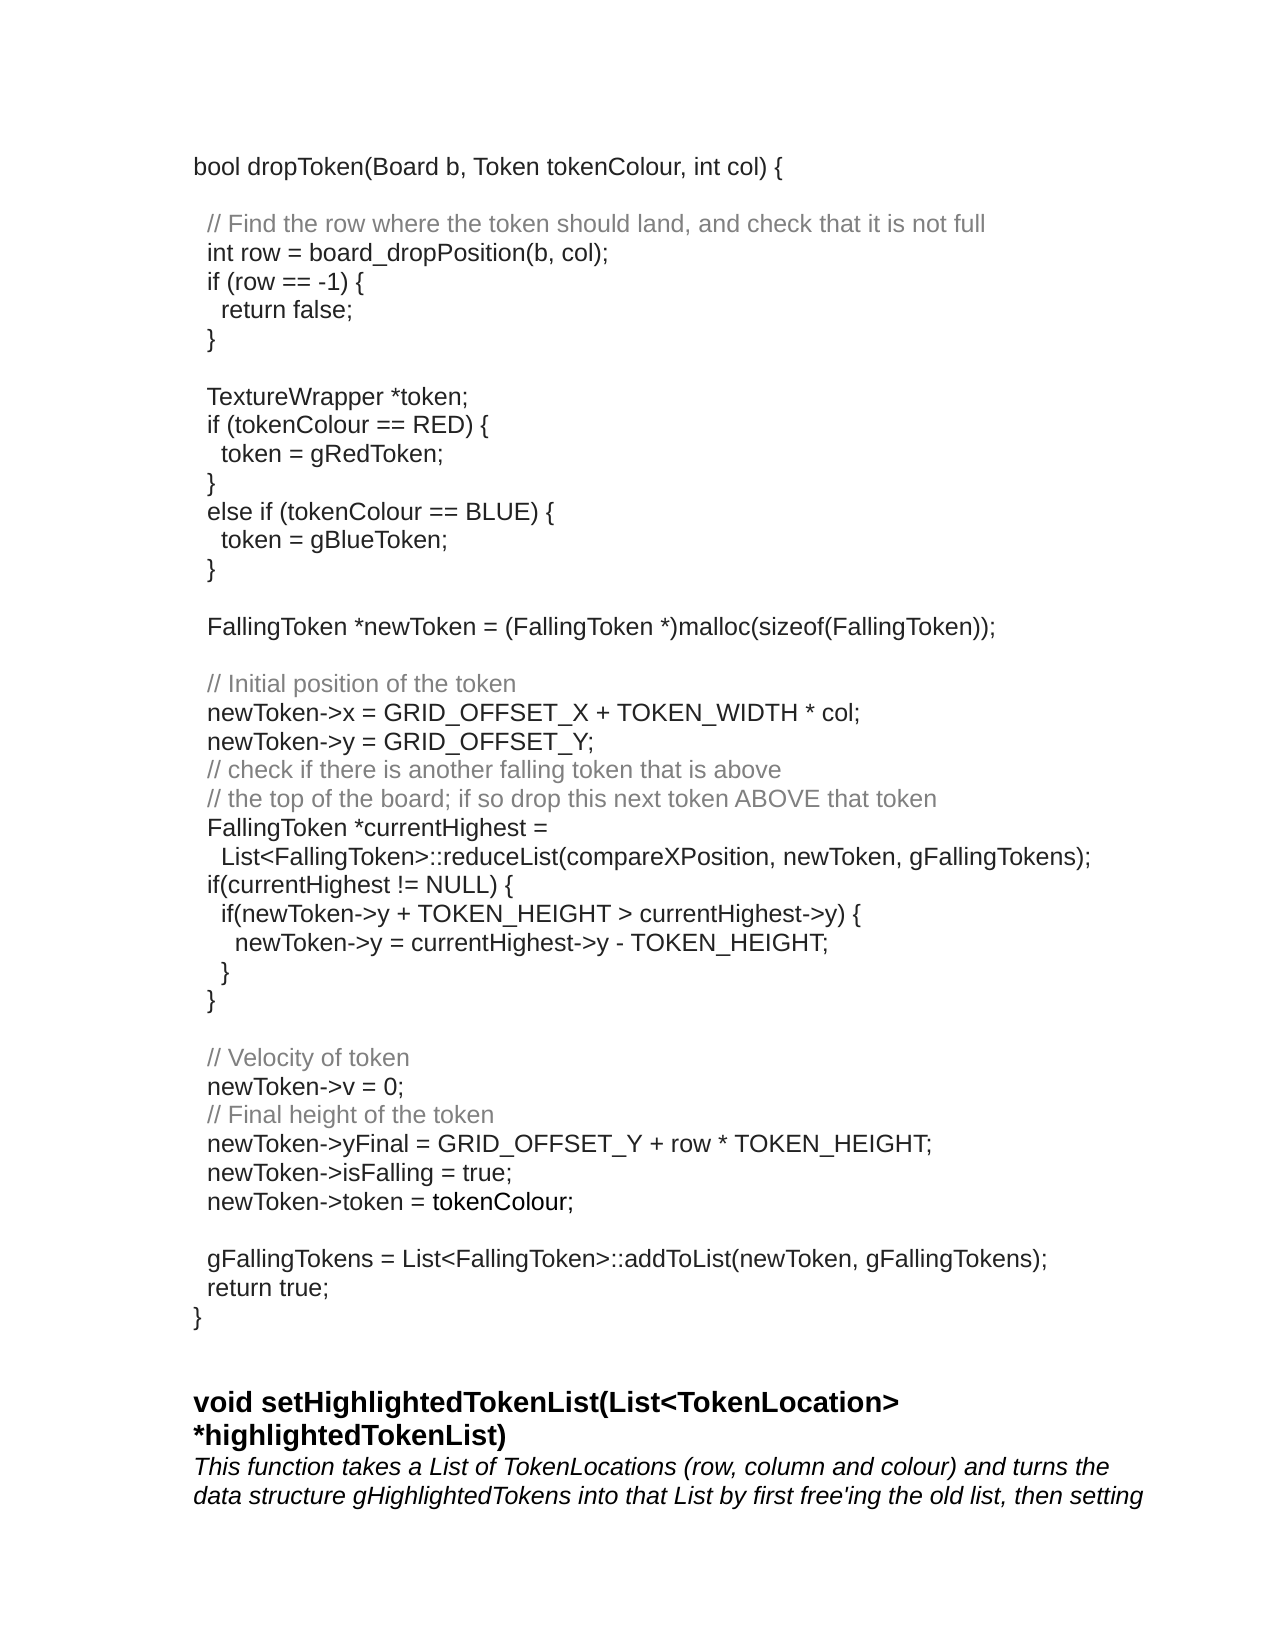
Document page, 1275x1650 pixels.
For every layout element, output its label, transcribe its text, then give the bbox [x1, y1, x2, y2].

text // Velocity of token [193, 1043, 1157, 1072]
text else if (tokenColour == BLUE) { [193, 497, 1157, 525]
text newToken->yFinal = GRID_OFFSET_Y + row * TOKEN_HEIGHT; [193, 1129, 1157, 1158]
text return false; [193, 295, 1157, 324]
text if(newToken->y + TOKEN_HEIGHT > currentHighest->y) { [193, 899, 1157, 928]
text FallingToken *newToken = (FallingToken *)malloc(sizeof(FallingToken)); [193, 612, 1157, 640]
text // the top of the board; if so drop this next token ABOVE that token [193, 784, 1157, 813]
text List<FallingToken>::reduceList(compareXPosition, newToken, gFallingTokens); [193, 842, 1157, 870]
text // Find the row where the token should land, and check that it is not full [193, 209, 1157, 238]
text bool dropToken(Board b, Token tokenColour, int col) { [193, 152, 1157, 180]
text return true; [193, 1273, 1157, 1302]
text // Final height of the token [193, 1100, 1157, 1129]
text } [193, 1302, 1157, 1330]
text // check if there is another falling token that is above [193, 755, 1157, 784]
text if (tokenColour == RED) { [193, 410, 1157, 439]
text TextureWrapper *token; [193, 382, 1157, 410]
text FallingToken *currentHighest = [193, 813, 1157, 842]
text newToken->x = GRID_OFFSET_X + TOKEN_WIDTH * col; [193, 698, 1157, 727]
text } [193, 957, 1157, 985]
text gFallingTokens = List<FallingToken>::addToList(newToken, gFallingTokens); [193, 1244, 1157, 1273]
text newToken->token = tokenColour; [193, 1187, 1157, 1215]
text newToken->isFalling = true; [193, 1158, 1157, 1187]
text void setHighlightedTokenList(List<TokenLocation> [193, 1385, 1157, 1418]
text token = gBlueToken; [193, 525, 1157, 554]
text newToken->y = currentHighest->y - TOKEN_HEIGHT; [193, 928, 1157, 957]
text if (row == -1) { [118, 267, 1157, 295]
text *highlightedTokenList) This function takes a List of TokenLocations (row, column and colour) and turns the data structure gHighlightedTokens into that List by first free'ing the old list, then setting [193, 1418, 1157, 1509]
text newToken->v = 0; [193, 1072, 1157, 1100]
text if(currentHighest != NULL) { [193, 870, 1157, 899]
text } [193, 985, 1157, 1014]
text // Initial position of the token [193, 669, 1157, 698]
text int row = board_dropPosition(b, col); [193, 238, 1157, 267]
text } [193, 554, 1157, 583]
text } [193, 324, 1157, 353]
text newToken->y = GRID_OFFSET_Y; [193, 727, 1157, 755]
text } [193, 468, 1157, 497]
text token = gRedToken; [193, 439, 1157, 468]
